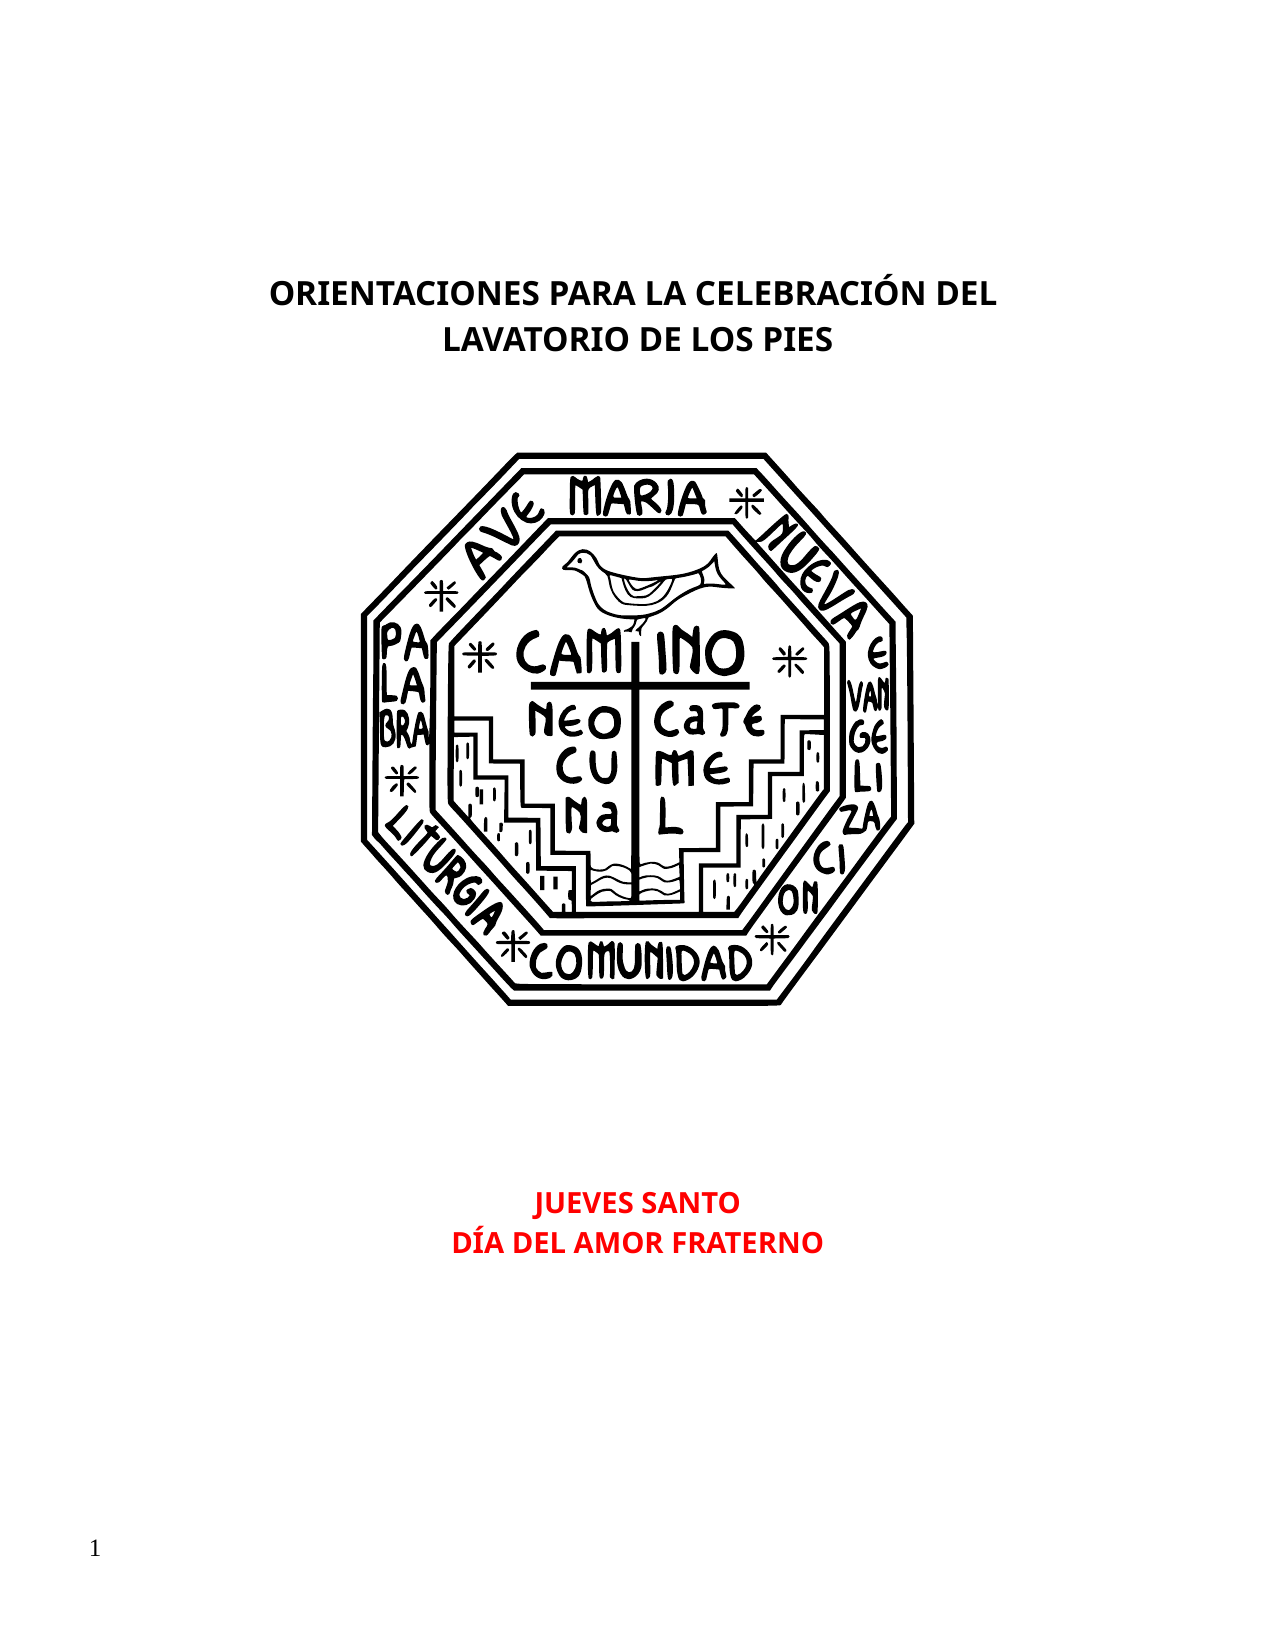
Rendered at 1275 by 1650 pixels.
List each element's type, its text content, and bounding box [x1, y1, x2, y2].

text DÍA DEL AMOR FRATERNO [88, 1222, 1186, 1262]
text JUEVES SANTO [88, 1183, 1186, 1222]
text ORIENTACIONES PARA LA CELEBRACIÓN DEL [88, 270, 1186, 316]
text LAVATORIO DE LOS PIES [88, 316, 1186, 361]
